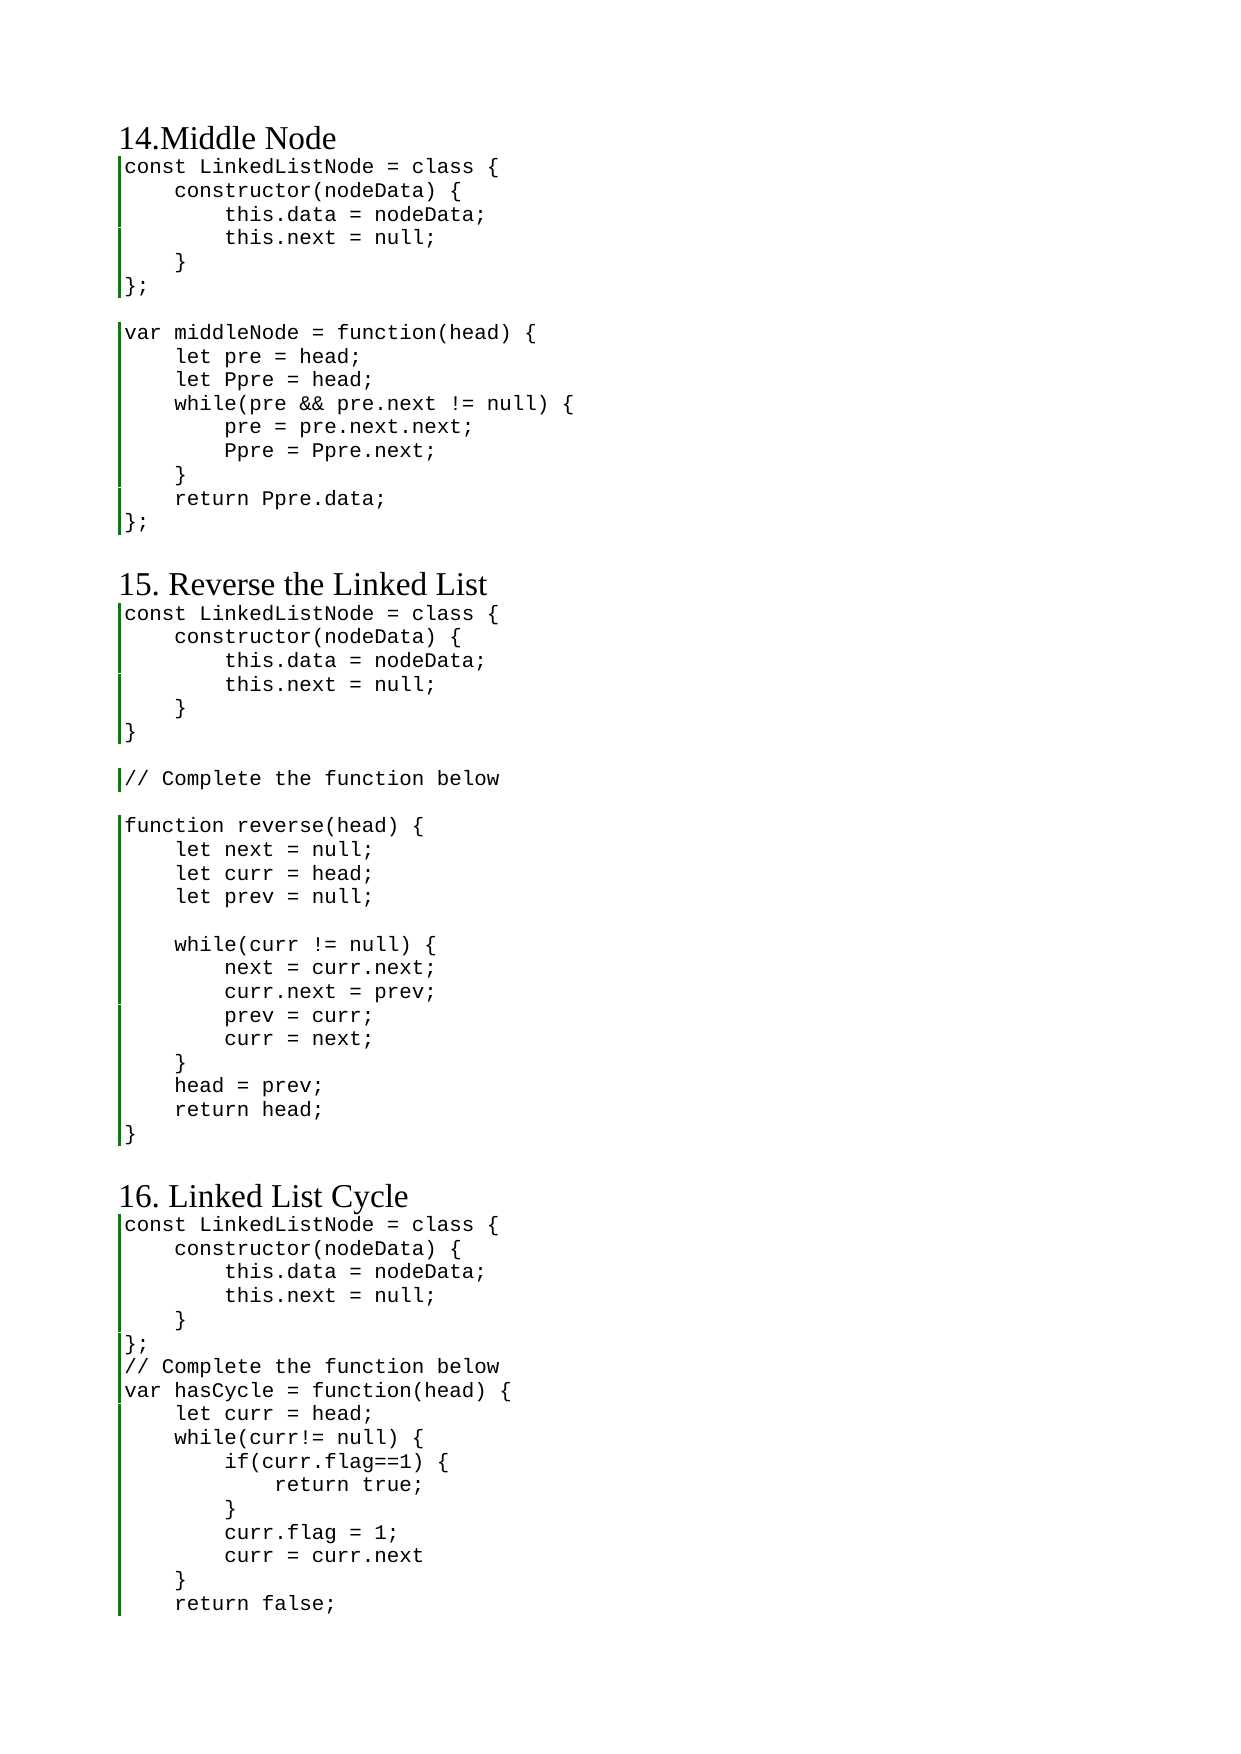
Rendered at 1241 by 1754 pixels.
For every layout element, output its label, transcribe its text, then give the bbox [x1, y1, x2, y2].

text let curr = head; [119, 1403, 1122, 1427]
text var hasCycle = function(head) { [121, 1380, 1122, 1403]
text } [121, 697, 1122, 721]
text const LinkedListNode = class { [121, 1214, 1122, 1238]
text if(curr.flag==1) { [121, 1451, 1122, 1474]
text // Complete the function below [121, 768, 1122, 792]
text while(curr != null) { [121, 934, 1122, 957]
text } [121, 1309, 1122, 1332]
text return head; [121, 1099, 1122, 1123]
text } [121, 1052, 1122, 1076]
text } [121, 721, 1122, 744]
text pre = pre.next.next; [121, 417, 1122, 440]
text while(curr!= null) { [121, 1427, 1122, 1451]
text while(pre && pre.next != null) { [121, 393, 1122, 417]
text head = prev; [121, 1076, 1122, 1099]
text } [121, 464, 1122, 487]
text let next = null; [121, 839, 1122, 863]
text 14.Middle Node [118, 118, 1122, 156]
text curr = next; [121, 1028, 1122, 1052]
text Ppre = Ppre.next; [121, 440, 1122, 464]
text } [121, 1123, 1122, 1146]
text next = curr.next; [121, 957, 1122, 981]
text this.data = nodeData; [121, 650, 1122, 673]
text curr.flag = 1; [121, 1522, 1122, 1545]
text this.next = null; [119, 227, 1122, 251]
text 16. Linked List Cycle [118, 1176, 1122, 1214]
text this.data = nodeData; [121, 1262, 1122, 1285]
text let pre = head; [121, 346, 1122, 369]
text this.next = null; [119, 673, 1122, 697]
text return false; [121, 1593, 1122, 1616]
text const LinkedListNode = class { [121, 156, 1122, 180]
text const LinkedListNode = class { [121, 603, 1122, 626]
text let prev = null; [121, 886, 1122, 910]
text curr.next = prev; [121, 981, 1122, 1004]
text }; [121, 511, 1122, 535]
text constructor(nodeData) { [121, 626, 1122, 650]
text return Ppre.data; [119, 487, 1122, 511]
text let Ppre = head; [121, 369, 1122, 393]
text function reverse(head) { [121, 815, 1122, 839]
text } [121, 1498, 1122, 1522]
text // Complete the function below [121, 1356, 1122, 1380]
text curr = curr.next [121, 1545, 1122, 1569]
text } [121, 1569, 1122, 1593]
text } [121, 251, 1122, 275]
text }; [119, 1332, 1122, 1356]
text var middleNode = function(head) { [121, 322, 1122, 346]
text constructor(nodeData) { [121, 180, 1122, 204]
text return true; [121, 1474, 1122, 1498]
text this.data = nodeData; [121, 204, 1122, 227]
text 15. Reverse the Linked List [118, 564, 1122, 603]
text this.next = null; [121, 1285, 1122, 1309]
text constructor(nodeData) { [121, 1238, 1122, 1262]
text let curr = head; [121, 863, 1122, 886]
text }; [121, 275, 1122, 298]
text prev = curr; [119, 1004, 1122, 1028]
